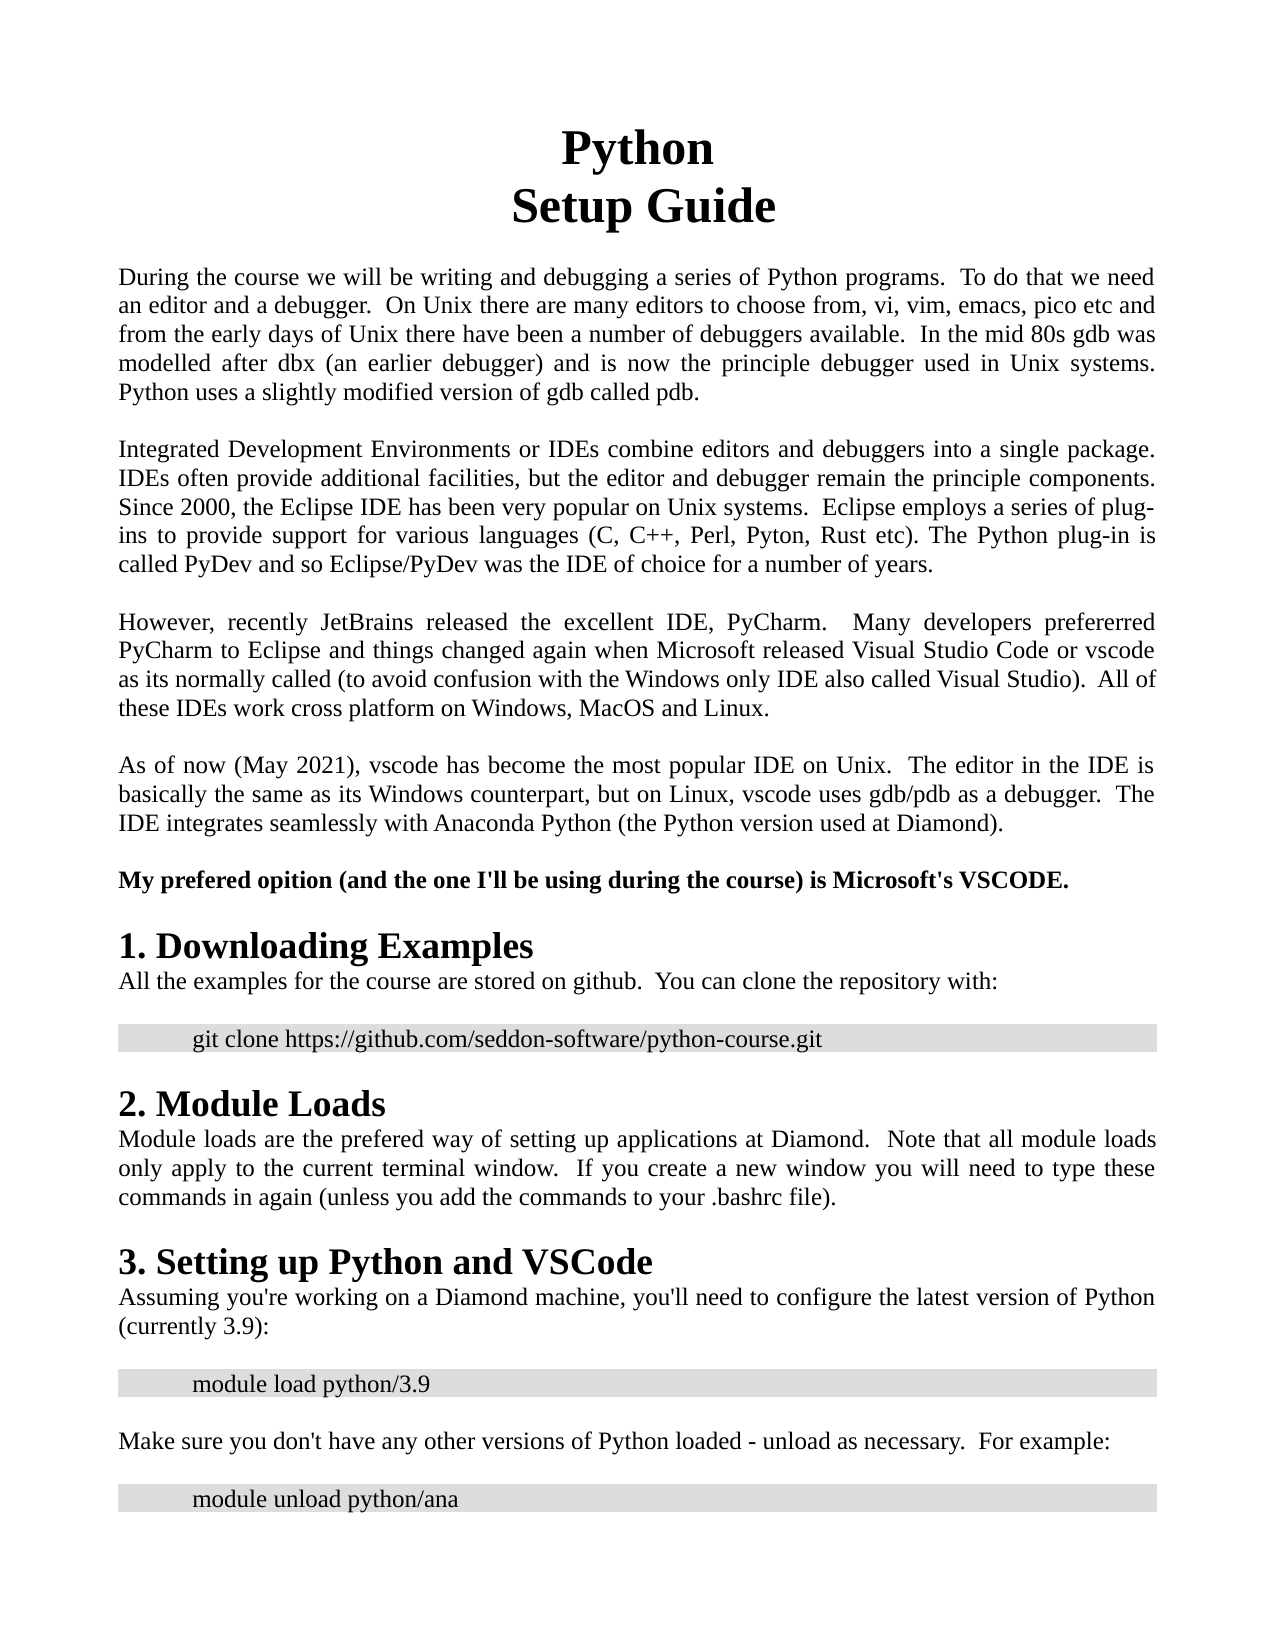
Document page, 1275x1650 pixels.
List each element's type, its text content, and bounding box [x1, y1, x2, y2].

text All the examples for the course are stored on github. You can clone the repository with: [118, 966, 1157, 995]
text Module loads are the prefered way of setting up applications at Diamond. Note that all module loads only apply to the current terminal window. If you create a new window you will need to type these commands in again (unless you add the commands to your .bashrc file). [118, 1124, 1157, 1211]
text 2. Module Loads [118, 1081, 1157, 1124]
text 1. Downloading Examples [118, 923, 1157, 966]
text 3. Setting up Python and VSCode [118, 1239, 1157, 1282]
text module unload python/ana [118, 1484, 1157, 1512]
text git clone https://github.com/seddon-software/python-course.git [118, 1024, 1157, 1052]
text Make sure you don't have any other versions of Python loaded - unload as necessary. For example: [118, 1426, 1157, 1455]
text Assuming you're working on a Diamond machine, you'll need to configure the latest version of Python (currently 3.9): [118, 1282, 1157, 1340]
text Integrated Development Environments or IDEs combine editors and debuggers into a single package. IDEs often provide additional facilities, but the editor and debugger remain the principle components. Since 2000, the Eclipse IDE has been very popular on Unix systems. Eclipse employs a series of plug-ins to provide support for various languages (C, C++, Perl, Pyton, Rust etc). The Python plug-in is called PyDev and so Eclipse/PyDev was the IDE of choice for a number of years. [118, 434, 1157, 578]
text As of now (May 2021), vscode has become the most popular IDE on Unix. The editor in the IDE is basically the same as its Windows counterpart, but on Linux, vscode uses gdb/pdb as a debugger. The IDE integrates seamlessly with Anaconda Python (the Python version used at Diamond). [118, 751, 1157, 837]
text During the course we will be writing and debugging a series of Python programs. To do that we need an editor and a debugger. On Unix there are many editors to choose from, vi, vim, emacs, pico etc and from the early days of Unix there have been a number of debuggers available. In the mid 80s gdb was modelled after dbx (an earlier debugger) and is now the principle debugger used in Unix systems. Python uses a slightly modified version of gdb called pdb. [118, 262, 1157, 406]
text However, recently JetBrains released the excellent IDE, PyCharm. Many developers prefererred PyCharm to Eclipse and things changed again when Microsoft released Visual Studio Code or vscode as its normally called (to avoid confusion with the Windows only IDE also called Visual Studio). All of these IDEs work cross platform on Windows, MacOS and Linux. [118, 607, 1157, 722]
text Setup Guide [118, 176, 1157, 233]
text module load python/3.9 [118, 1369, 1157, 1397]
text Python [118, 118, 1157, 176]
text My prefered opition (and the one I'll be using during the course) is Microsoft's VSCODE. [118, 866, 1157, 894]
